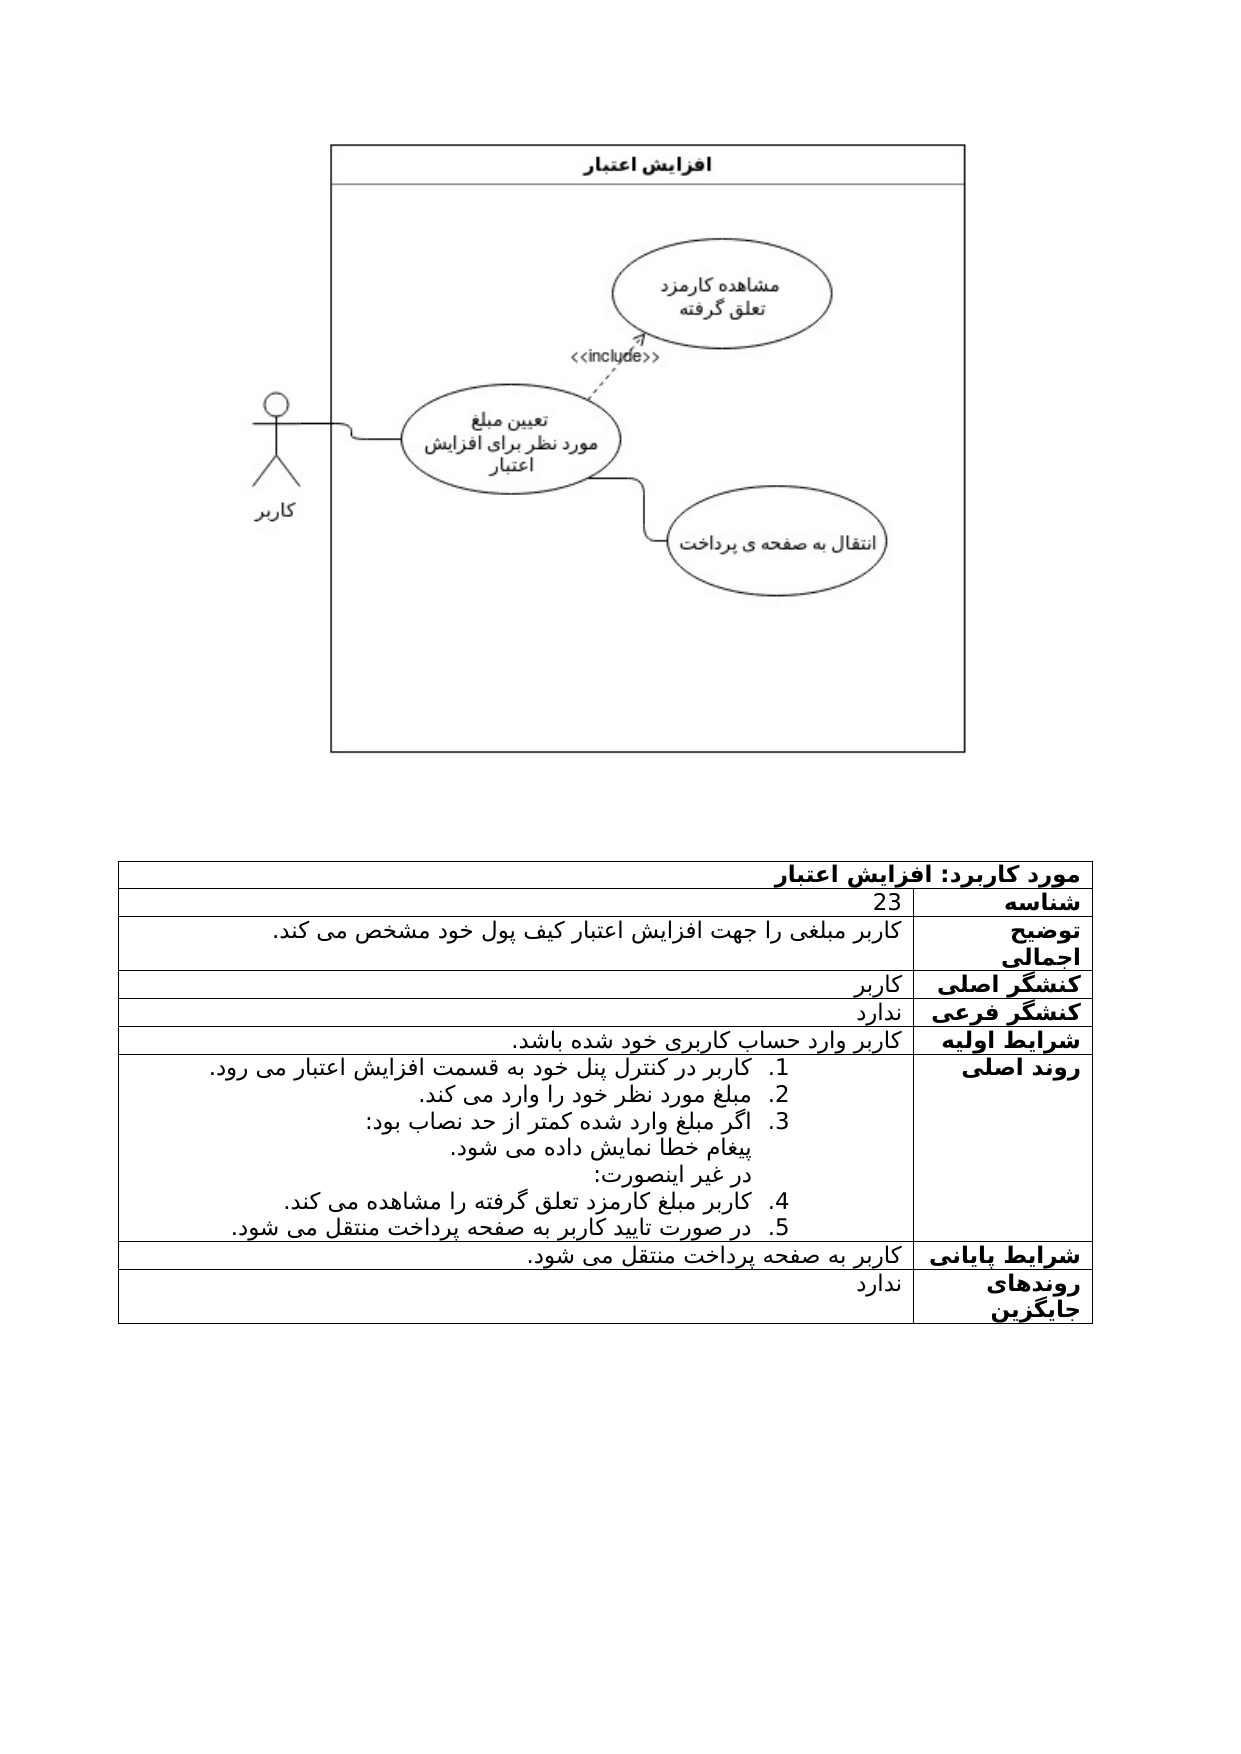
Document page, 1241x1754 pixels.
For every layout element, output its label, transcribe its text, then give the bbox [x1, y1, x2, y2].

table_cell 23 [119, 889, 913, 916]
table_cell کاربر [119, 971, 913, 998]
table_cell روندهای جایگزین [914, 1270, 1092, 1323]
table_cell ندارد [119, 1270, 913, 1323]
table_cell توضیح اجمالی [914, 917, 1092, 970]
table_cell شناسه [914, 889, 1092, 916]
table_cell ندارد [119, 999, 913, 1026]
table_cell روند اصلی [914, 1055, 1092, 1241]
table_header مورد کاربرد: افزایش اعتبار [119, 862, 1092, 888]
picture [232, 118, 1008, 775]
table_cell کنشگر اصلی [914, 971, 1092, 998]
table_cell کاربر وارد حساب کاربری خود شده باشد. [119, 1027, 913, 1053]
table_cell شرایط پایانی [914, 1242, 1092, 1269]
table_cell شرایط اولیه [914, 1027, 1092, 1053]
table_cell کاربر به صفحه پرداخت منتقل می شود. [119, 1242, 913, 1269]
table_cell کاربر در کنترل پنل خود به قسمت افزایش اعتبار می رود. مبلغ مورد نظر خود را وارد می کند. اگر مبلغ وارد شده کمتر از حد نصاب بود: پیغام خطا نمایش داده می شود. در غیر اینصورت: کاربر مبلغ کارمزد تعلق گرفته را مشاهده می کند. در صورت تایید کاربر به صفحه پرداخت منتقل می شود. [119, 1055, 913, 1241]
table_cell کاربر مبلغی را جهت افزایش اعتبار کیف پول خود مشخص می کند. [119, 917, 913, 970]
table_cell کنشگر فرعی [914, 999, 1092, 1026]
